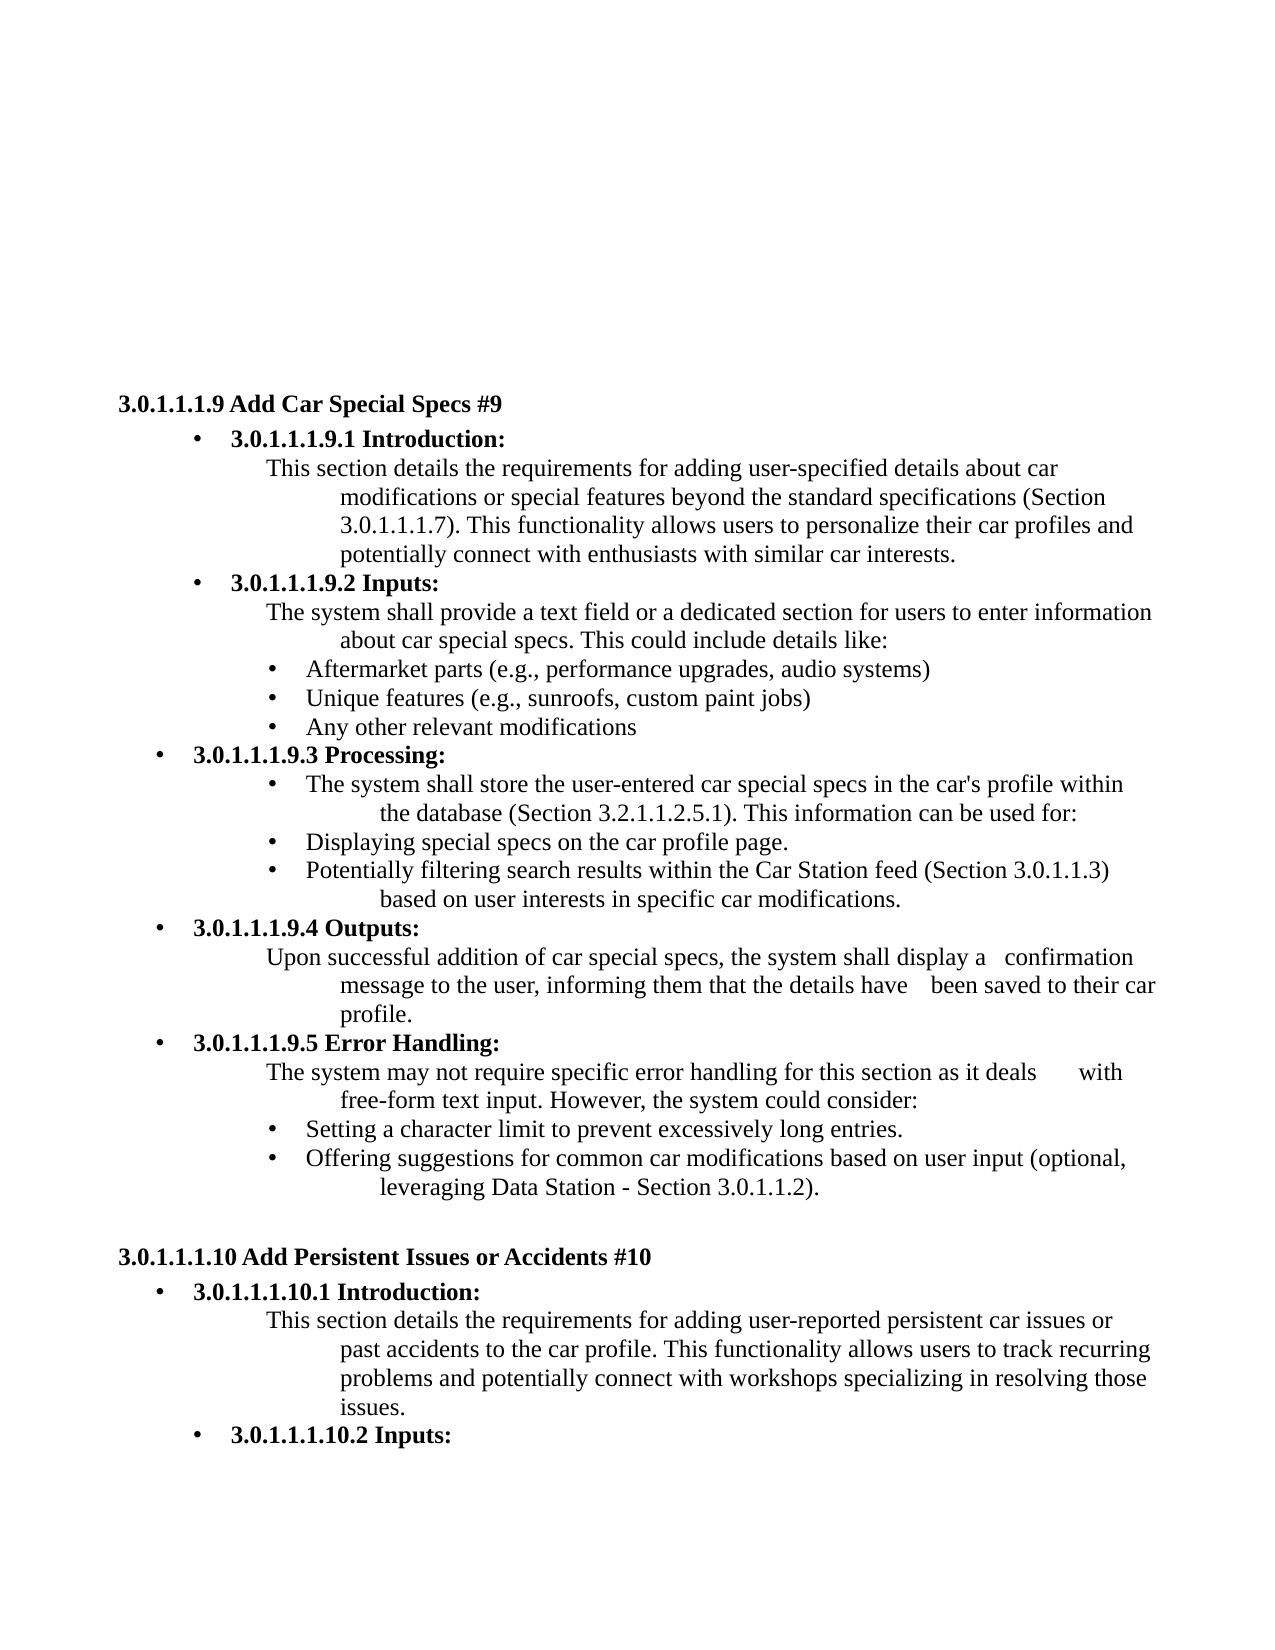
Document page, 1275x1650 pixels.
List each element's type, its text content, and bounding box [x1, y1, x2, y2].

text Upon successful addition of car special specs, the system shall display a confirmation message to the user, informing them that the details have been saved to their car profile. [266, 942, 1157, 1028]
list 3.0.1.1.1.9.4 Outputs: [156, 913, 1157, 942]
subtitle 3.0.1.1.1.9 Add Car Special Specs #9 [118, 389, 1157, 418]
list 3.0.1.1.1.9.1 Introduction: [193, 424, 1157, 453]
list 3.0.1.1.1.10.1 Introduction: [156, 1277, 1157, 1306]
list 3.0.1.1.1.9.3 Processing: [156, 741, 1157, 769]
text This section details the requirements for adding user-reported persistent car issues or past accidents to the car profile. This functionality allows users to track recurring problems and potentially connect with workshops specializing in resolving those issues. [266, 1306, 1157, 1421]
list The system shall store the user-entered car special specs in the car's profile within the database (Section 3.2.1.1.2.5.1). This information can be used for: [268, 769, 1157, 827]
list Any other relevant modifications [268, 712, 1157, 741]
list Unique features (e.g., sunroofs, custom paint jobs) [268, 683, 1157, 712]
text The system shall provide a text field or a dedicated section for users to enter information about car special specs. This could include details like: [266, 597, 1157, 654]
list Setting a character limit to prevent excessively long entries. [268, 1114, 1157, 1143]
list 3.0.1.1.1.9.2 Inputs: [193, 568, 1157, 597]
text This section details the requirements for adding user-specified details about car modifications or special features beyond the standard specifications (Section 3.0.1.1.1.7). This functionality allows users to personalize their car profiles and potentially connect with enthusiasts with similar car interests. [266, 453, 1157, 568]
list Displaying special specs on the car profile page. [268, 827, 1157, 856]
subtitle 3.0.1.1.1.10 Add Persistent Issues or Accidents #10 [118, 1242, 1157, 1271]
text The system may not require specific error handling for this section as it deals with free-form text input. However, the system could consider: [266, 1057, 1157, 1114]
list 3.0.1.1.1.9.5 Error Handling: [156, 1028, 1157, 1057]
list Aftermarket parts (e.g., performance upgrades, audio systems) [268, 654, 1157, 683]
list 3.0.1.1.1.10.2 Inputs: [193, 1421, 1157, 1449]
list Potentially filtering search results within the Car Station feed (Section 3.0.1.1.3) based on user interests in specific car modifications. [268, 856, 1157, 913]
list Offering suggestions for common car modifications based on user input (optional, leveraging Data Station - Section 3.0.1.1.2). [268, 1143, 1157, 1201]
